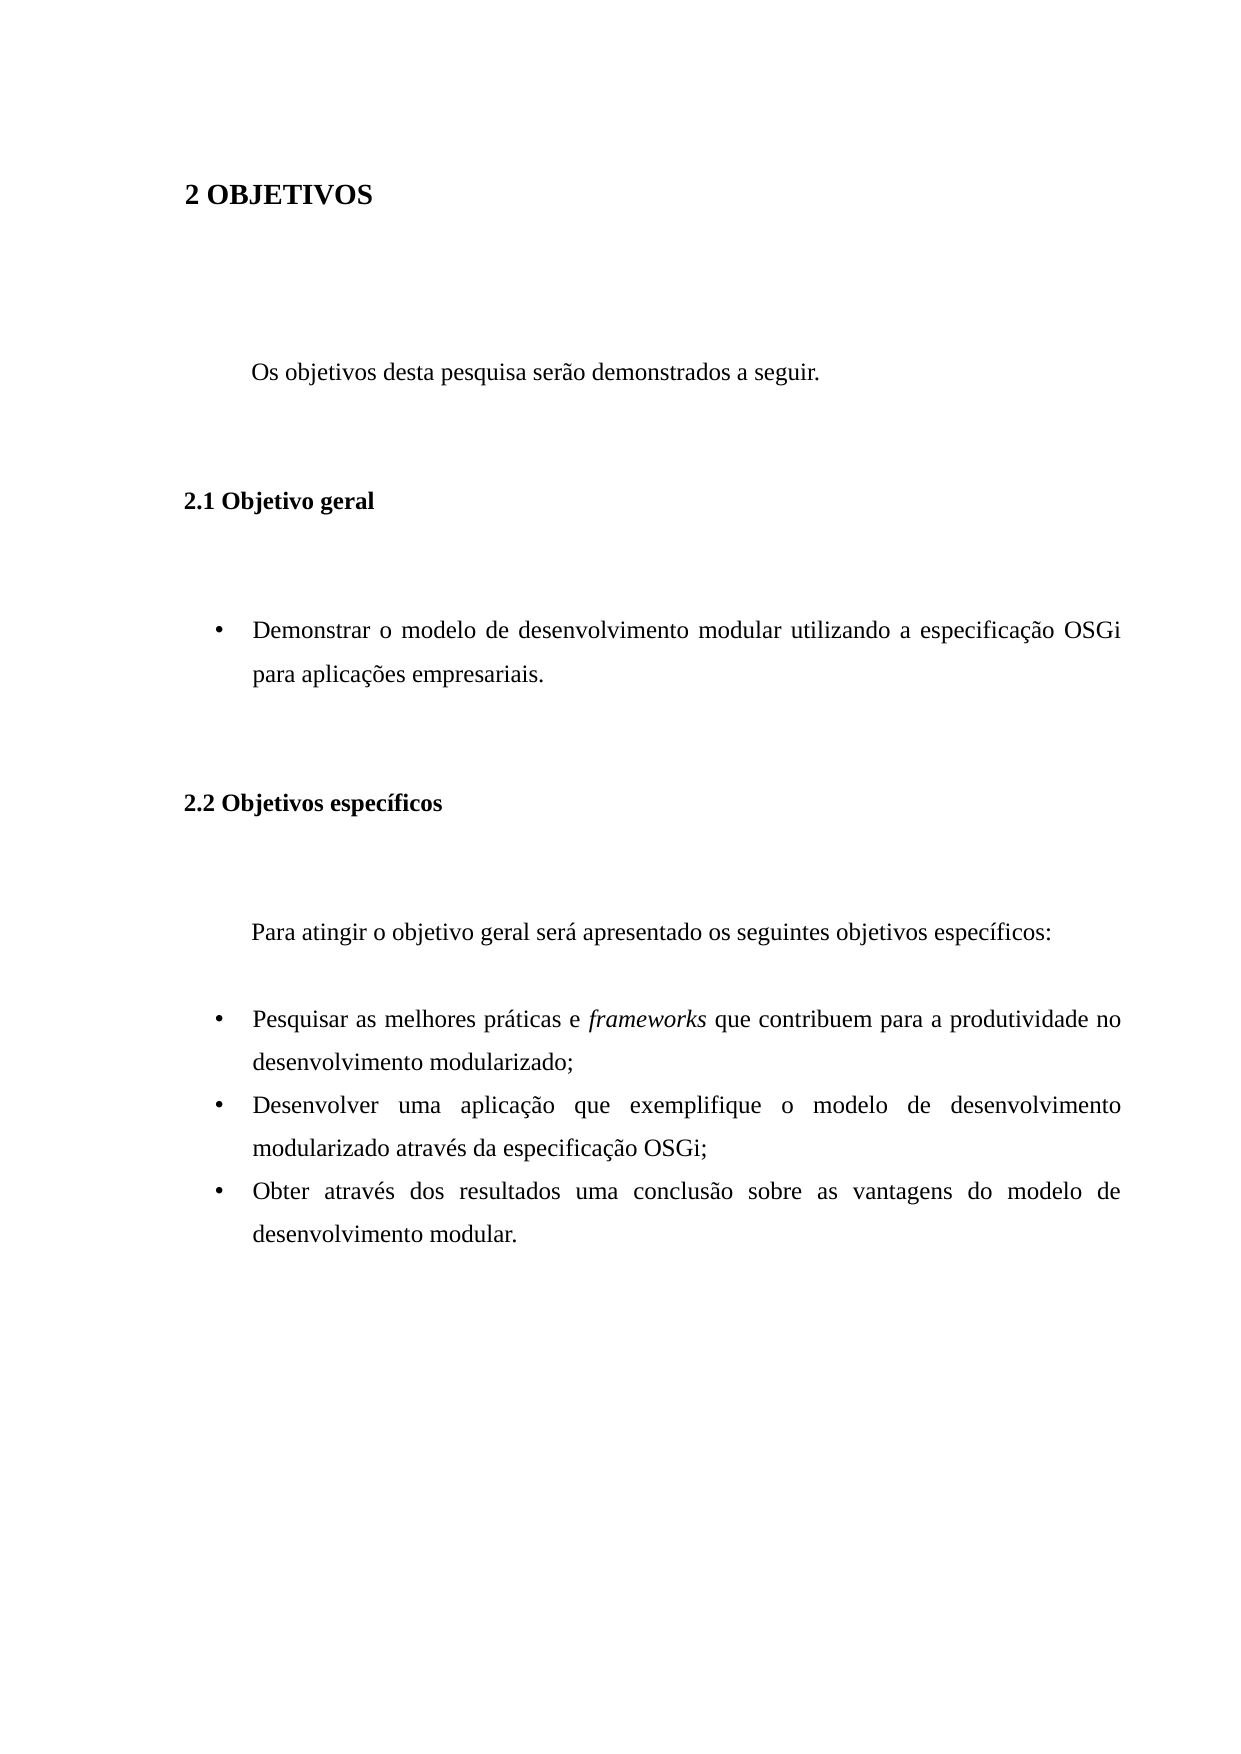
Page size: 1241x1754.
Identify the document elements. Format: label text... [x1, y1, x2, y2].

text Os objetivos desta pesquisa serão demonstrados a seguir. [177, 357, 1122, 386]
list Demonstrar o modelo de desenvolvimento modular utilizando a especificação OSGi para aplicações empresariais. [215, 616, 1122, 687]
list Pesquisar as melhores práticas e frameworks que contribuem para a produtividade no desenvolvimento modularizado; [215, 1004, 1122, 1076]
text Para atingir o objetivo geral será apresentado os seguintes objetivos específicos: [177, 917, 1122, 946]
subtitle Objetivo geral [177, 486, 1122, 515]
subtitle Objetivos [177, 177, 1122, 211]
subtitle Objetivos específicos [177, 788, 1122, 817]
list Obter através dos resultados uma conclusão sobre as vantagens do modelo de desenvolvimento modular. [215, 1176, 1122, 1248]
list Desenvolver uma aplicação que exemplifique o modelo de desenvolvimento modularizado através da especificação OSGi; [215, 1090, 1122, 1162]
